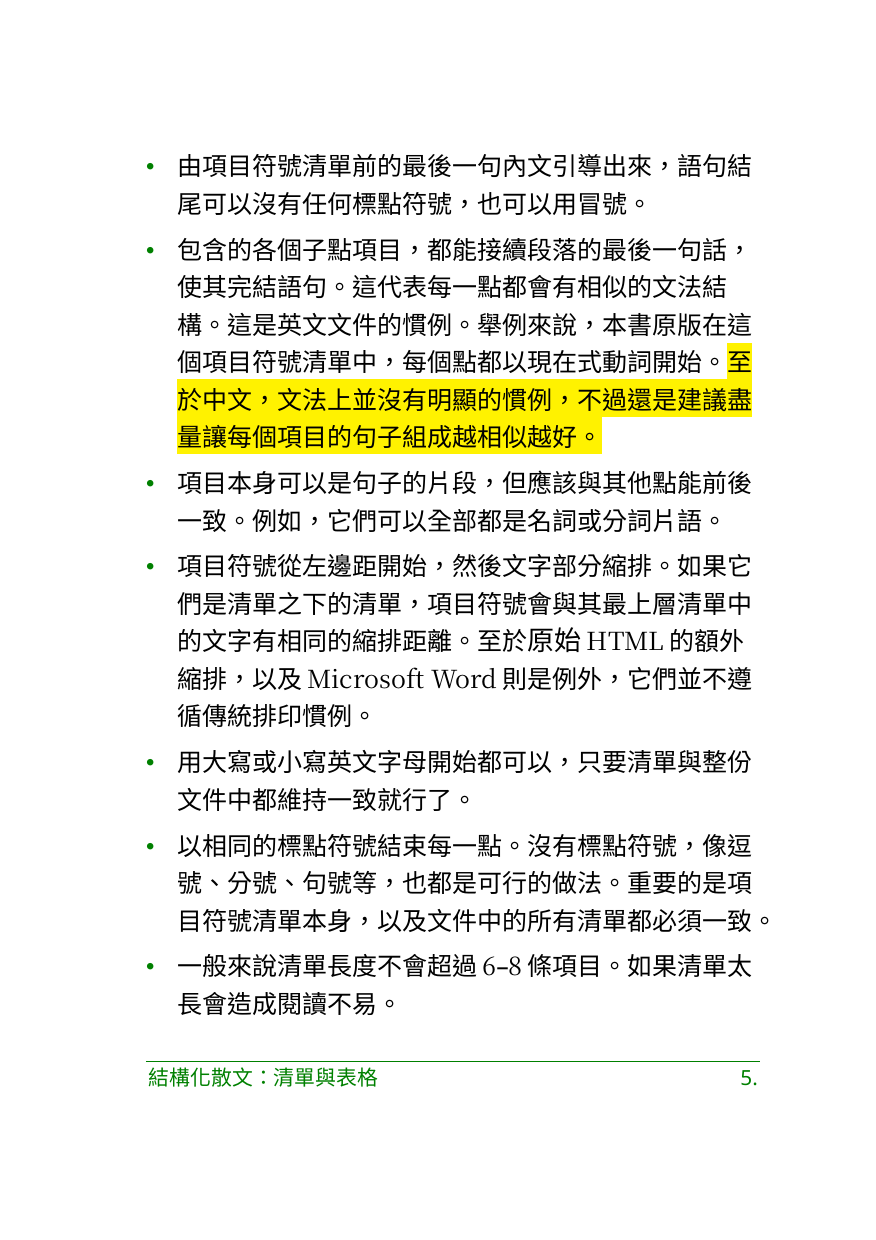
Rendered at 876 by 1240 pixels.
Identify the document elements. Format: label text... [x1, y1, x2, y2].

list 由項目符號清單前的最後一句內文引導出來，語句結尾可以沒有任何標點符號，也可以用冒號。 [146, 146, 760, 221]
list 包含的各個子點項目，都能接續段落的最後一句話，使其完結語句。這代表每一點都會有相似的文法結構。這是英文文件的慣例。舉例來說，本書原版在這個項目符號清單中，每個點都以現在式動詞開始。至於中文，文法上並沒有明顯的慣例，不過還是建議盡量讓每個項目的句子組成越相似越好。 [146, 229, 760, 454]
list 項目本身可以是句子的片段，但應該與其他點能前後一致。例如，它們可以全部都是名詞或分詞片語。 [146, 462, 760, 537]
list 以相同的標點符號結束每一點。沒有標點符號，像逗號、分號、句號等，也都是可行的做法。重要的是項目符號清單本身，以及文件中的所有清單都必須一致。 [146, 825, 760, 937]
list 用大寫或小寫英文字母開始都可以，只要清單與整份文件中都維持一致就行了。 [146, 742, 760, 817]
list 項目符號從左邊距開始，然後文字部分縮排。如果它們是清單之下的清單，項目符號會與其最上層清單中的文字有相同的縮排距離。至於原始HTML的額外縮排，以及Microsoft Word則是例外，它們並不遵循傳統排印慣例。 [146, 546, 760, 733]
list 一般來說清單長度不會超過6–8條項目。如果清單太長會造成閱讀不易。 [146, 946, 760, 1021]
